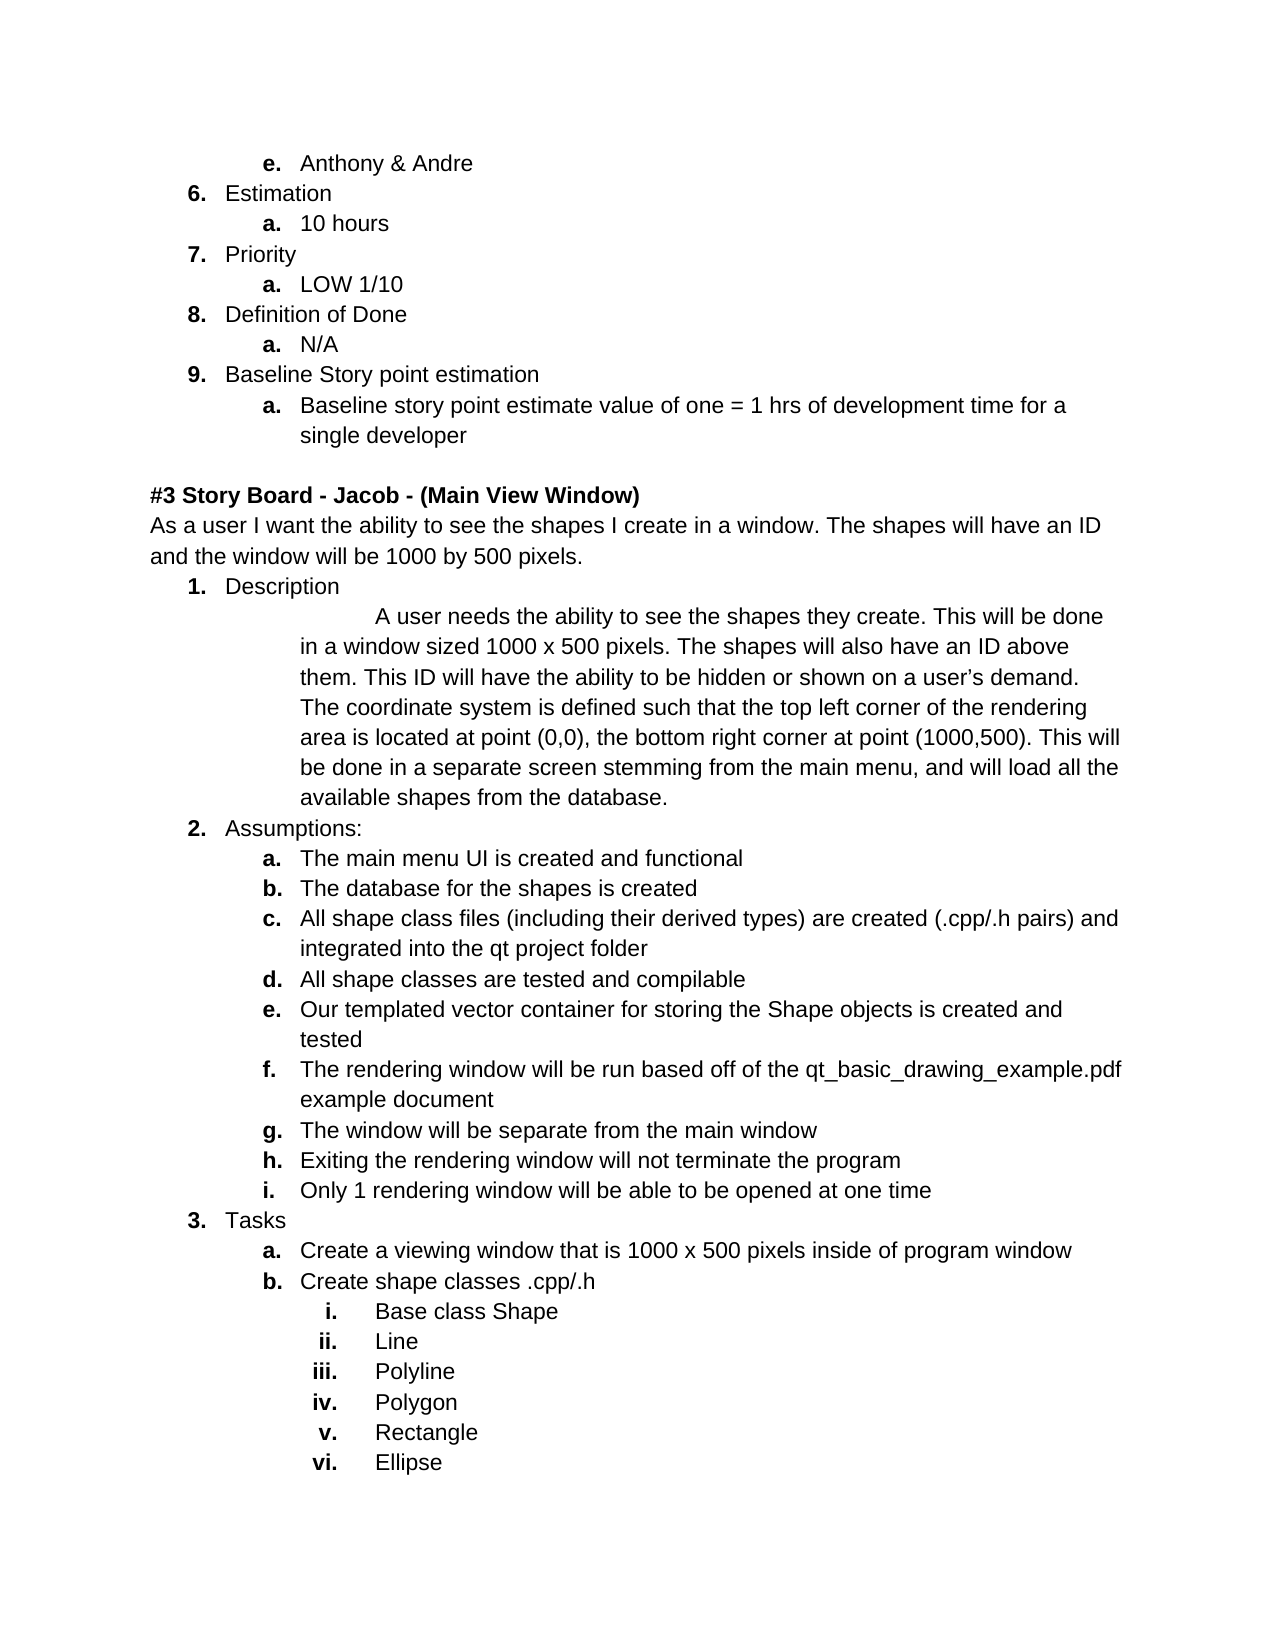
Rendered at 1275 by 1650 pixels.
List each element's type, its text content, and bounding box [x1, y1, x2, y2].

list Description [187, 573, 1125, 599]
list Definition of Done [187, 301, 1125, 327]
text #3 Story Board - Jacob - (Main View Window) [150, 482, 1125, 509]
list Create shape classes .cpp/.h [262, 1268, 1125, 1294]
list Exiting the rendering window will not terminate the program [262, 1147, 1125, 1173]
list The window will be separate from the main window [262, 1117, 1125, 1143]
list Baseline story point estimate value of one = 1 hrs of development time for a single developer [262, 392, 1125, 448]
list LOW 1/10 [262, 271, 1125, 297]
text As a user I want the ability to see the shapes I create in a window. The shapes will have an ID and the window will be 1000 by 500 pixels. [150, 512, 1125, 569]
list Tasks [187, 1207, 1125, 1234]
list Create a viewing window that is 1000 x 500 pixels inside of program window [262, 1237, 1125, 1264]
list Baseline Story point estimation [187, 361, 1125, 388]
list Ellipse [337, 1449, 1125, 1475]
list N/A [262, 331, 1125, 358]
list Anthony & Andre [262, 150, 1125, 176]
list Only 1 rendering window will be able to be opened at one time [262, 1177, 1125, 1203]
list The database for the shapes is created [262, 875, 1125, 901]
list Rectangle [337, 1419, 1125, 1445]
list Polyline [337, 1358, 1125, 1385]
list Estimation [187, 180, 1125, 207]
list Base class Shape [337, 1298, 1125, 1324]
list The main menu UI is created and functional [262, 845, 1125, 871]
list Priority [187, 241, 1125, 267]
list Our templated vector container for storing the Shape objects is created and tested [262, 996, 1125, 1052]
list 10 hours [262, 210, 1125, 237]
list Assumptions: [187, 814, 1125, 841]
list Polygon [337, 1388, 1125, 1415]
list All shape classes are tested and compilable [262, 966, 1125, 992]
list Line [337, 1328, 1125, 1354]
list All shape class files (including their derived types) are created (.cpp/.h pairs) and integrated into the qt project folder [262, 905, 1125, 962]
text A user needs the ability to see the shapes they create. This will be done in a window sized 1000 x 500 pixels. The shapes will also have an ID above them. This ID will have the ability to be hidden or shown on a user’s demand. The coordinate system is defined such that the top left corner of the rendering area is located at point (0,0), the bottom right corner at point (1000,500). This will be done in a separate screen stemming from the main menu, and will load all the available shapes from the database. [300, 603, 1125, 811]
list The rendering window will be run based off of the qt_basic_drawing_example.pdf example document [262, 1056, 1125, 1113]
